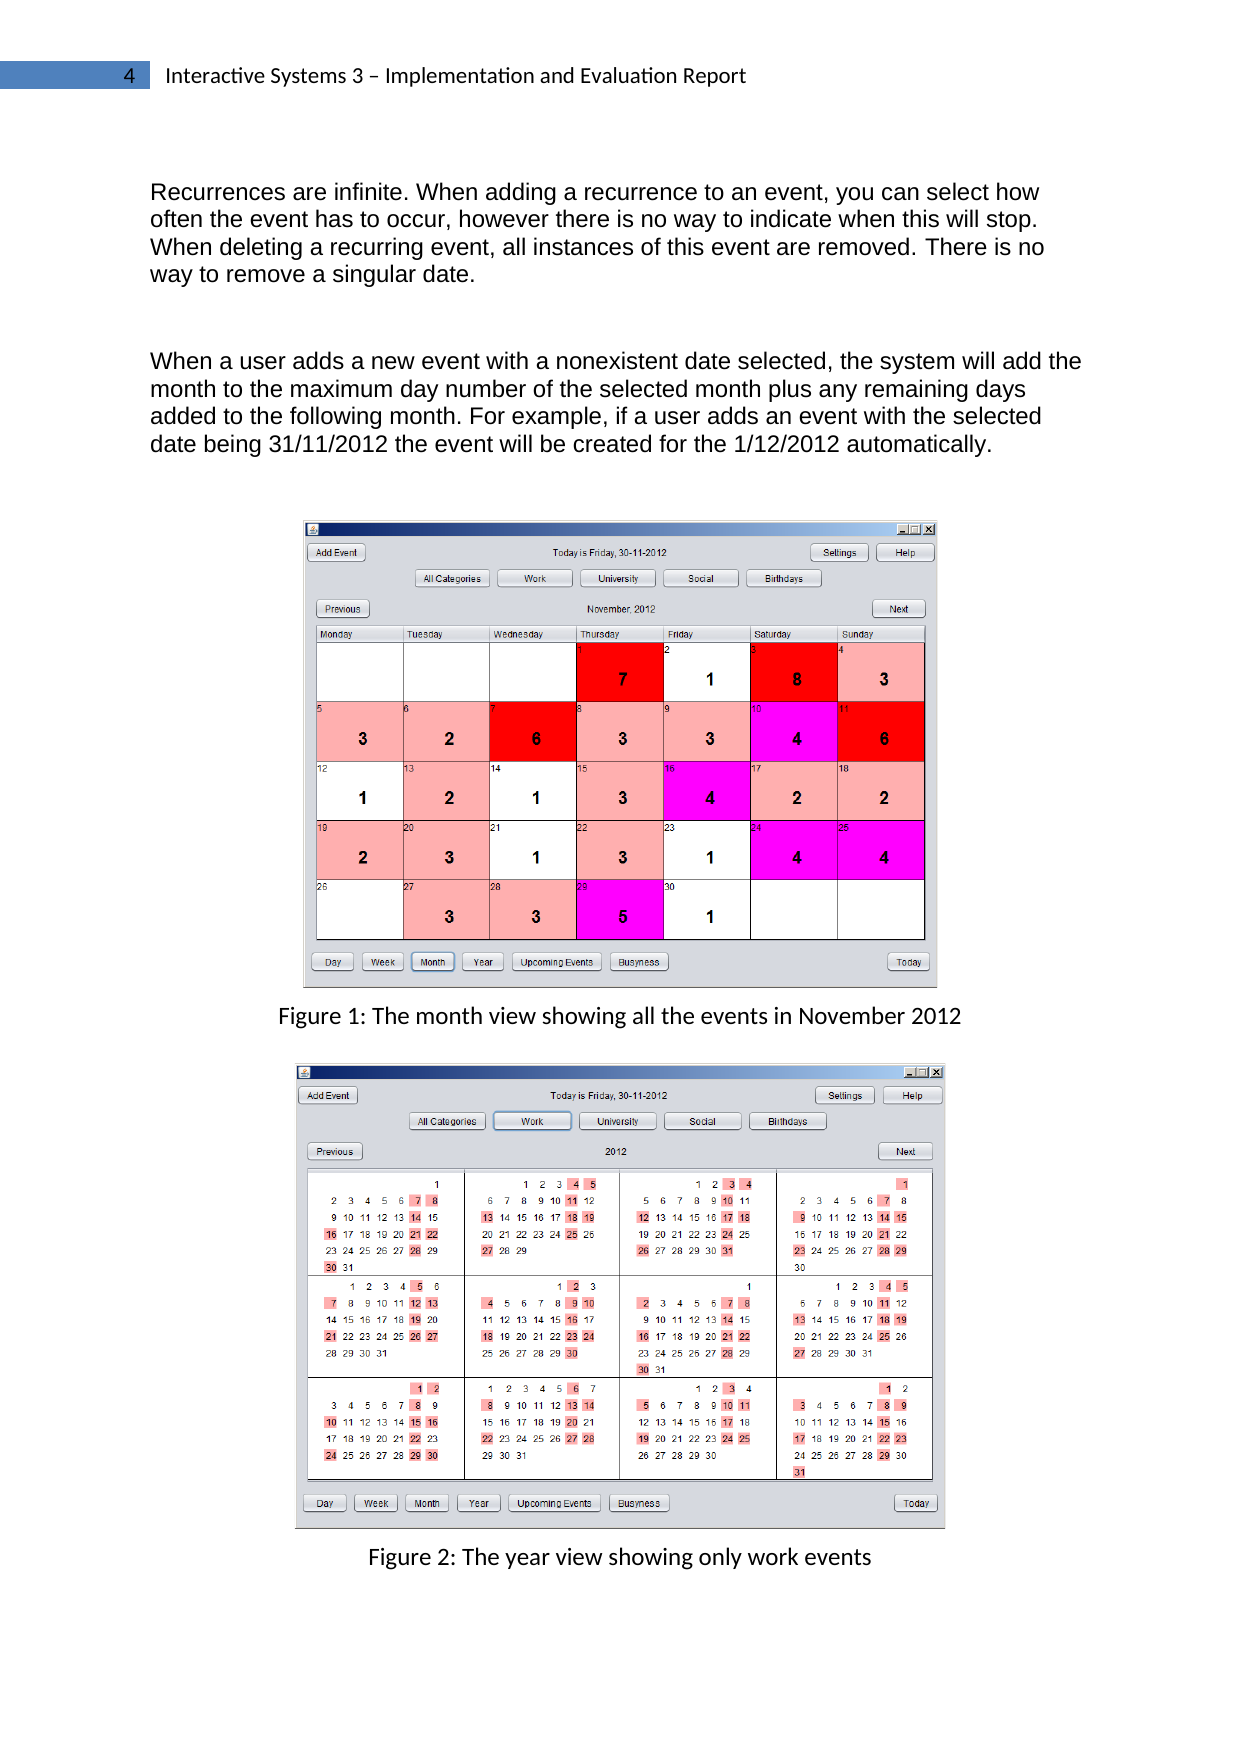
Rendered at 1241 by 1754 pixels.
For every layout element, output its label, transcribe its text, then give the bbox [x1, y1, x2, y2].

text Recurrences are infinite. When adding a recurrence to an event, you can select how often the event has to occur, however there is no way to indicate when this will stop. When deleting a recurring event, all instances of this event are removed. There is no way to remove a singular date. [150, 150, 1090, 288]
text Figure 1: The month view showing all the events in November 2012 [150, 512, 1090, 1030]
picture [303, 520, 938, 988]
text Figure 2: The year view showing only work events [150, 1056, 1090, 1572]
text When a user adds a new event with a nonexistent date selected, the system will add the month to the maximum day number of the selected month plus any remaining days added to the following month. For example, if a user adds an event with the selected date being 31/11/2012 the event will be created for the 1/12/2012 automatically. [150, 347, 1090, 457]
picture [294, 1063, 946, 1529]
